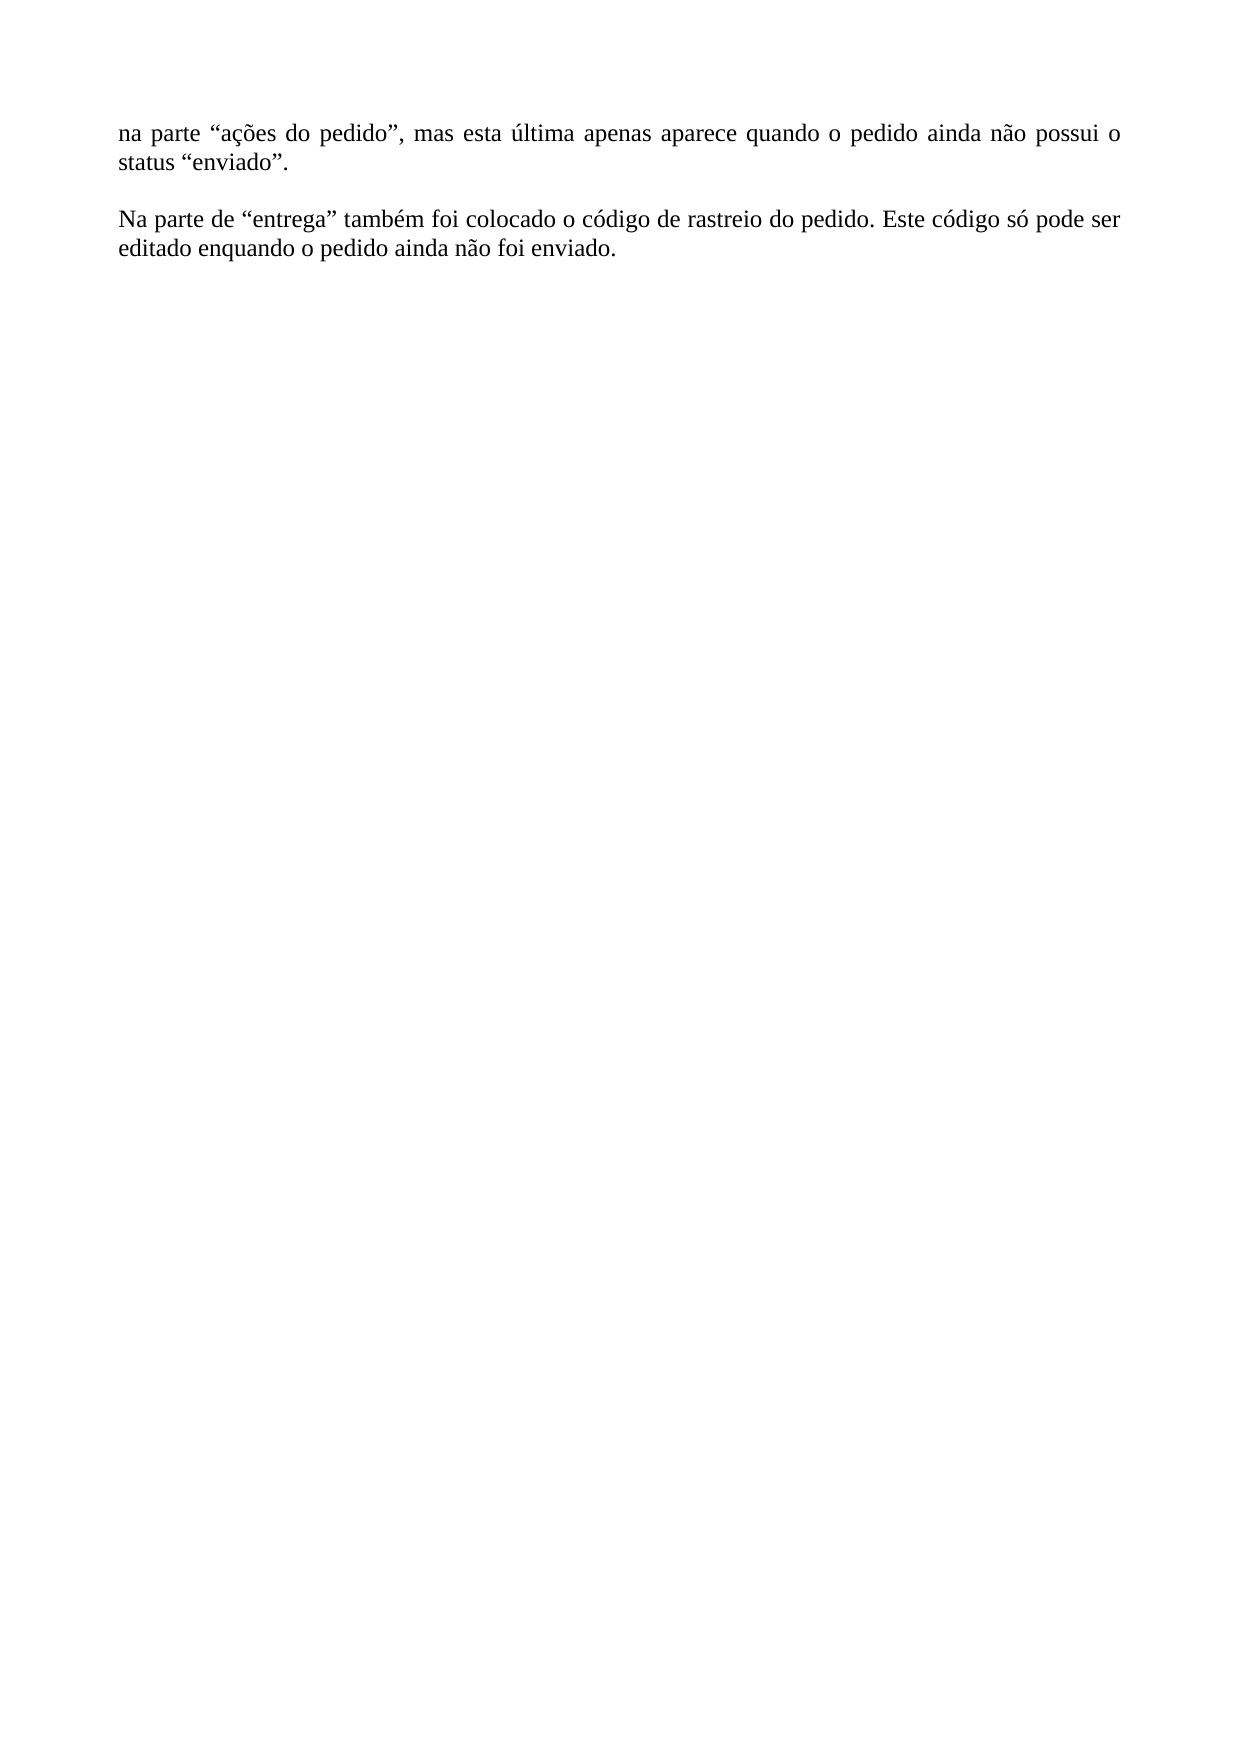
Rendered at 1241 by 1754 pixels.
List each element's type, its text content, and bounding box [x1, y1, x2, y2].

text Na parte de “entrega” também foi colocado o código de rastreio do pedido. Este código só pode ser editado enquando o pedido ainda não foi enviado. [118, 204, 1122, 262]
text na parte “ações do pedido”, mas esta última apenas aparece quando o pedido ainda não possui o status “enviado”. [118, 118, 1122, 176]
